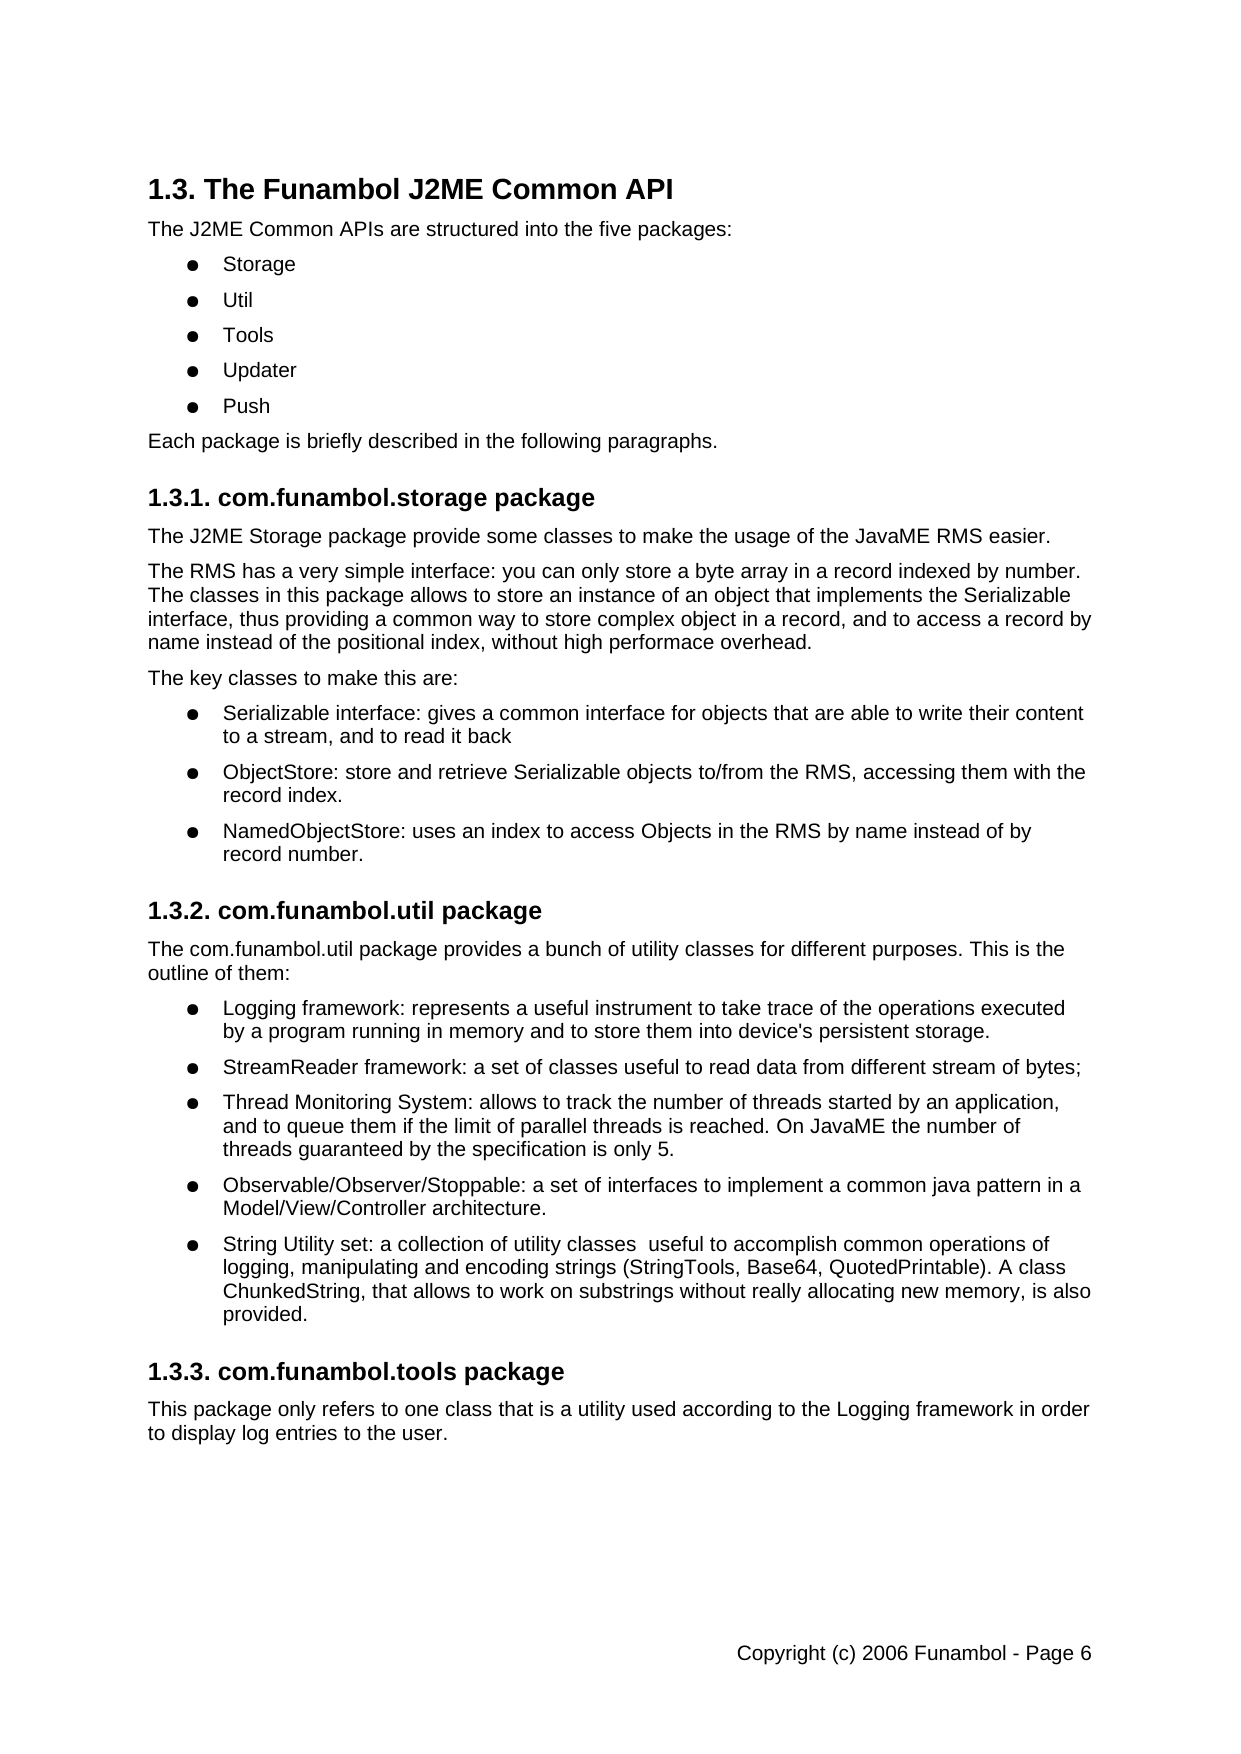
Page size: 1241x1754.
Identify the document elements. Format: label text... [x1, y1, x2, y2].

list String Utility set: a collection of utility classes useful to accomplish common operations of logging, manipulating and encoding strings (StringTools, Base64, QuotedPrintable). A class ChunkedString, that allows to work on substrings without really allocating new memory, is also provided. [185, 1232, 1093, 1326]
list Push [185, 394, 1093, 418]
list Thread Monitoring System: allows to track the number of threads started by an application, and to queue them if the limit of parallel threads is reached. On JavaME the number of threads guaranteed by the specification is only 5. [185, 1091, 1093, 1161]
subtitle com.funambol.util package [148, 897, 1093, 925]
list Observable/Observer/Stoppable: a set of interfaces to implement a common java pattern in a Model/View/Controller architecture. [185, 1173, 1093, 1220]
list Util [185, 288, 1093, 312]
text This package only refers to one class that is a utility used according to the Logging framework in order to display log entries to the user. [148, 1398, 1093, 1445]
subtitle com.funambol.storage package [148, 484, 1093, 512]
text The key classes to make this are: [148, 666, 1093, 689]
list Tools [185, 323, 1093, 347]
list Storage [185, 253, 1093, 276]
text The RMS has a very simple interface: you can only store a byte array in a record indexed by number. The classes in this package allows to store an instance of an object that implements the Serializable interface, thus providing a common way to store complex object in a record, and to access a record by name instead of the positional index, without high performace overhead. [148, 560, 1093, 654]
list ObjectStore: store and retrieve Serializable objects to/from the RMS, accessing them with the record index. [185, 760, 1093, 807]
list StreamReader framework: a set of classes useful to read data from different stream of bytes; [185, 1055, 1093, 1079]
list Logging framework: represents a useful instrument to take trace of the operations executed by a program running in memory and to store them into device's persistent storage. [185, 996, 1093, 1043]
subtitle com.funambol.tools package [148, 1357, 1093, 1385]
text The J2ME Storage package provide some classes to make the usage of the JavaME RMS easier. [148, 524, 1093, 548]
list Serializable interface: gives a common interface for objects that are able to write their content to a stream, and to read it back [185, 701, 1093, 748]
text The com.funambol.util package provides a bunch of utility classes for different purposes. This is the outline of them: [148, 937, 1093, 984]
list NamedObjectStore: uses an index to access Objects in the RMS by name instead of by record number. [185, 819, 1093, 866]
list Updater [185, 359, 1093, 382]
text The J2ME Common APIs are structured into the five packages: [148, 217, 1093, 241]
subtitle The Funambol J2ME Common API [148, 173, 1093, 205]
text Each package is briefly described in the following paragraphs. [148, 430, 1093, 453]
